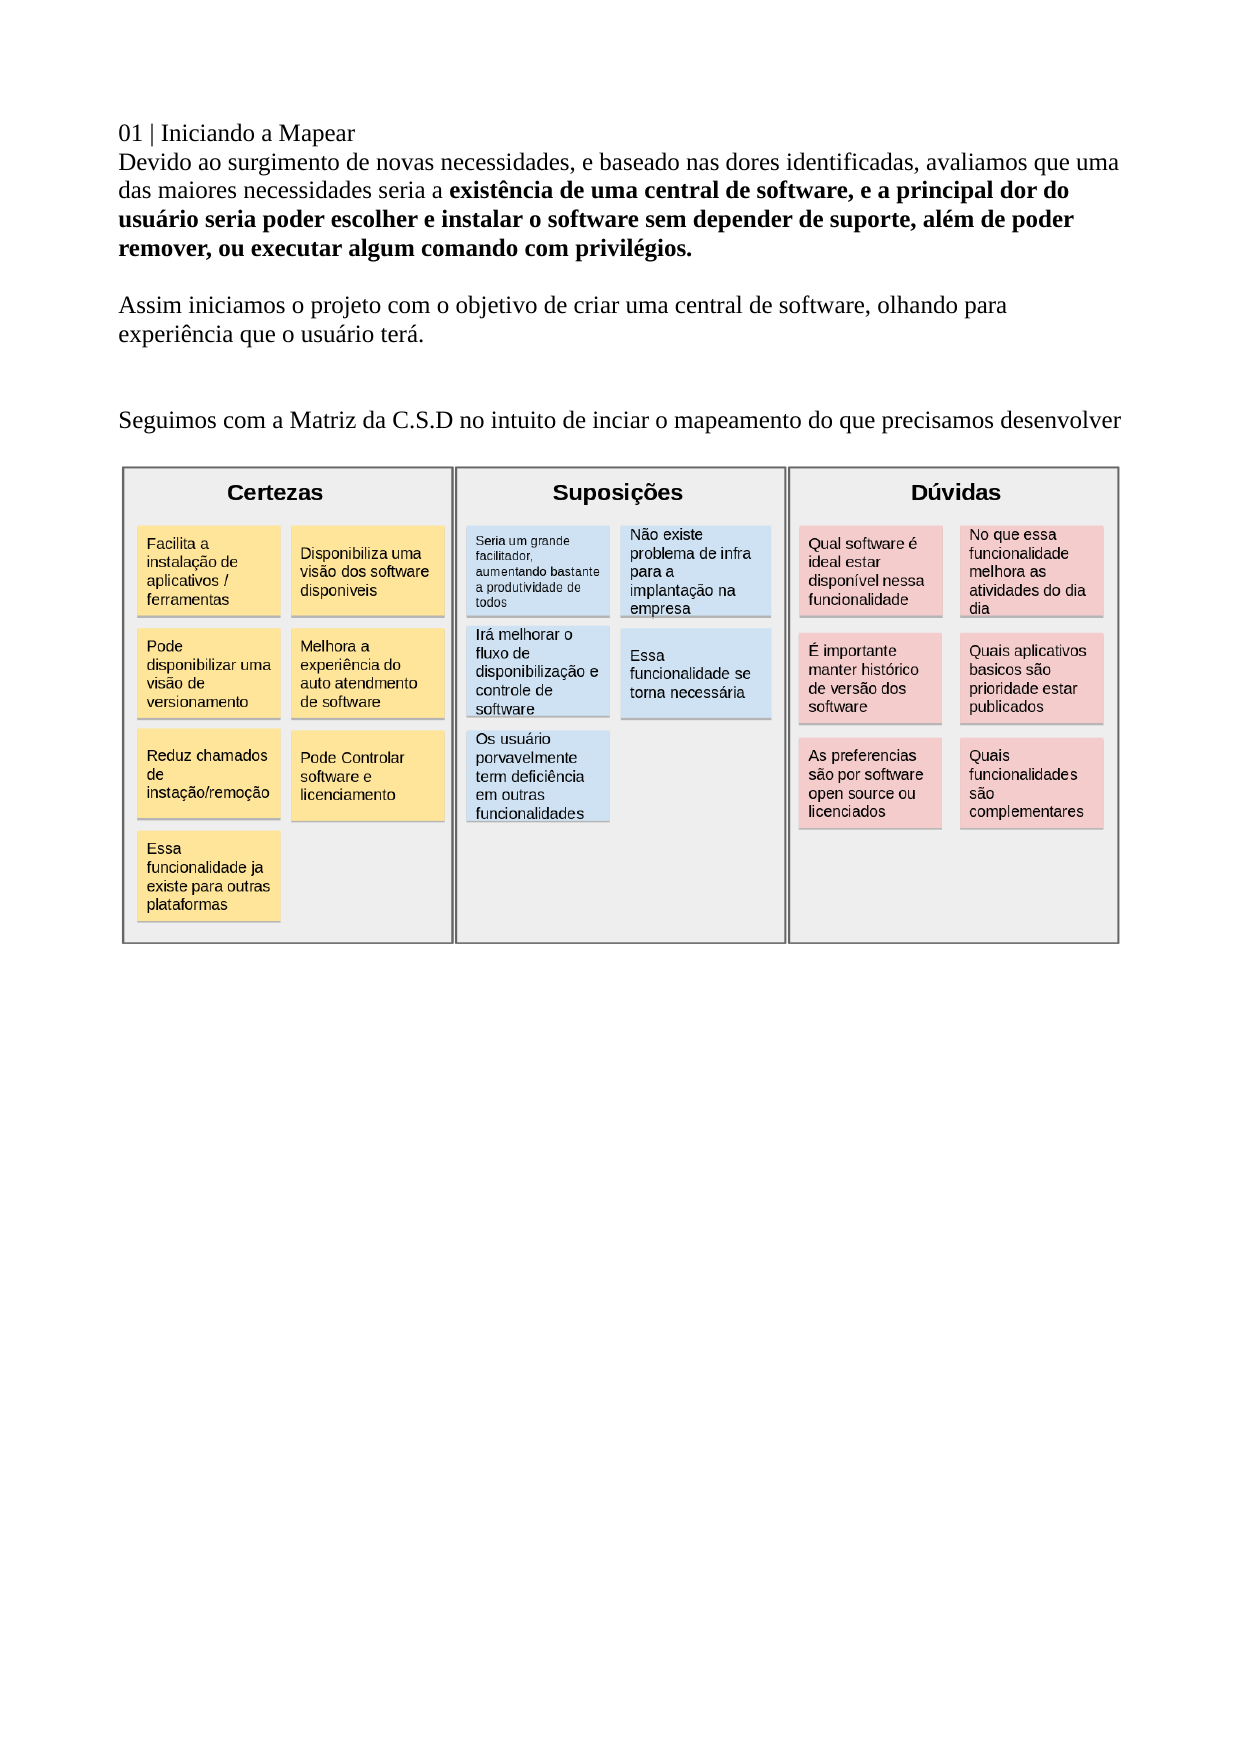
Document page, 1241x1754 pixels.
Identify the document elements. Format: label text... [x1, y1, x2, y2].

picture [118, 463, 1123, 947]
text Devido ao surgimento de novas necessidades, e baseado nas dores identificadas, avaliamos que uma das maiores necessidades seria a existência de uma central de software, e a principal dor do usuário seria poder escolher e instalar o software sem depender de suporte, além de poder remover, ou executar algum comando com privilégios. [118, 147, 1122, 262]
text Assim iniciamos o projeto com o objetivo de criar uma central de software, olhando para experiência que o usuário terá. [118, 291, 1122, 348]
text 01 | Iniciando a Mapear [118, 118, 1122, 147]
text Seguimos com a Matriz da C.S.D no intuito de inciar o mapeamento do que precisamos desenvolver [118, 406, 1122, 434]
